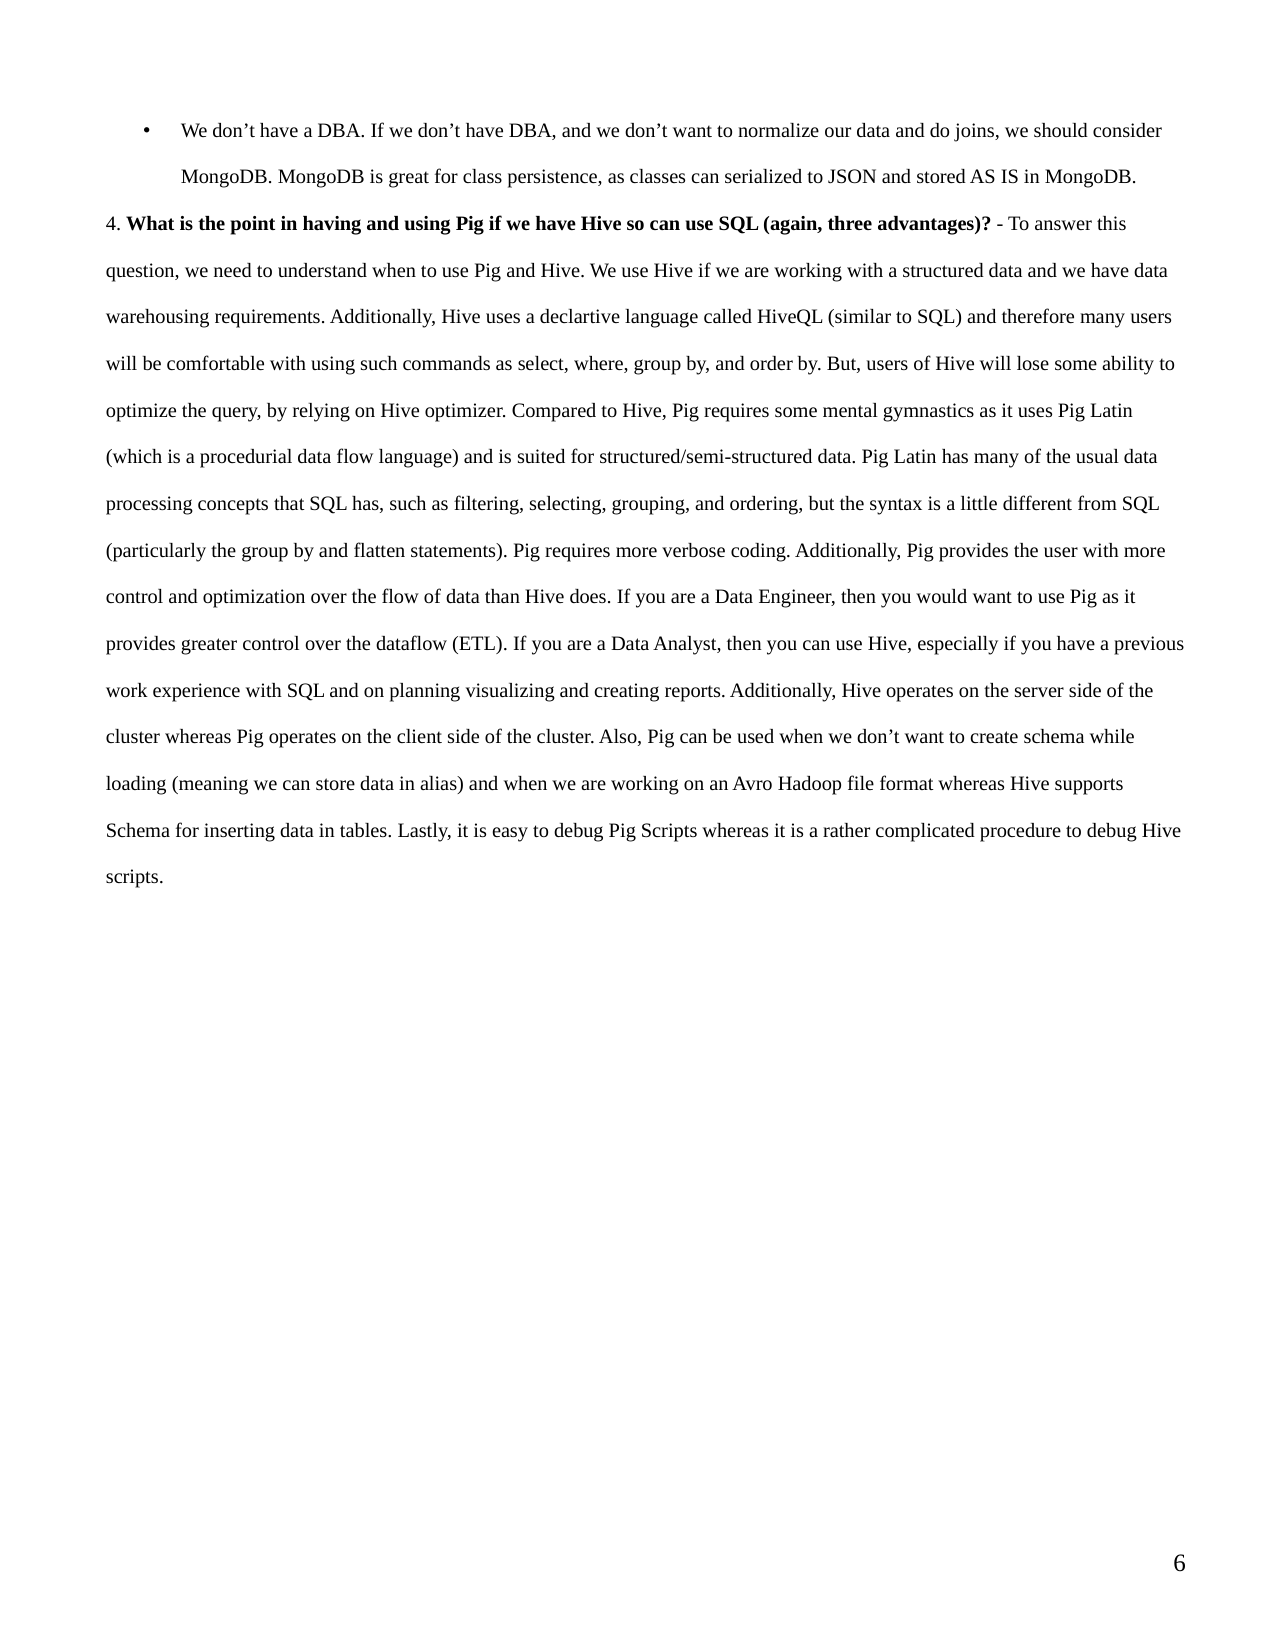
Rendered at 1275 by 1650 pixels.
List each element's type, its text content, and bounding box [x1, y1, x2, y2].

text 4. What is the point in having and using Pig if we have Hive so can use SQL (again, three advantages)? - To answer this question, we need to understand when to use Pig and Hive. We use Hive if we are working with a structured data and we have data warehousing requirements. Additionally, Hive uses a declartive language called HiveQL (similar to SQL) and therefore many users will be comfortable with using such commands as select, where, group by, and order by. But, users of Hive will lose some ability to optimize the query, by relying on Hive optimizer. Compared to Hive, Pig requires some mental gymnastics as it uses Pig Latin (which is a procedurial data flow language) and is suited for structured/semi-structured data. Pig Latin has many of the usual data processing concepts that SQL has, such as filtering, selecting, grouping, and ordering, but the syntax is a little different from SQL (particularly the group by and flatten statements). Pig requires more verbose coding. Additionally, Pig provides the user with more control and optimization over the flow of data than Hive does. If you are a Data Engineer, then you would want to use Pig as it provides greater control over the dataflow (ETL). If you are a Data Analyst, then you can use Hive, especially if you have a previous work experience with SQL and on planning visualizing and creating reports. Additionally, Hive operates on the server side of the cluster whereas Pig operates on the client side of the cluster. Also, Pig can be used when we don’t want to create schema while loading (meaning we can store data in alias) and when we are working on an Avro Hadoop file format whereas Hive supports Schema for inserting data in tables. Lastly, it is easy to debug Pig Scripts whereas it is a rather complicated procedure to debug Hive scripts. [106, 211, 1186, 888]
list We don’t have a DBA. If we don’t have DBA, and we don’t want to normalize our data and do joins, we should consider MongoDB. MongoDB is great for class persistence, as classes can serialized to JSON and stored AS IS in MongoDB. [143, 118, 1186, 188]
